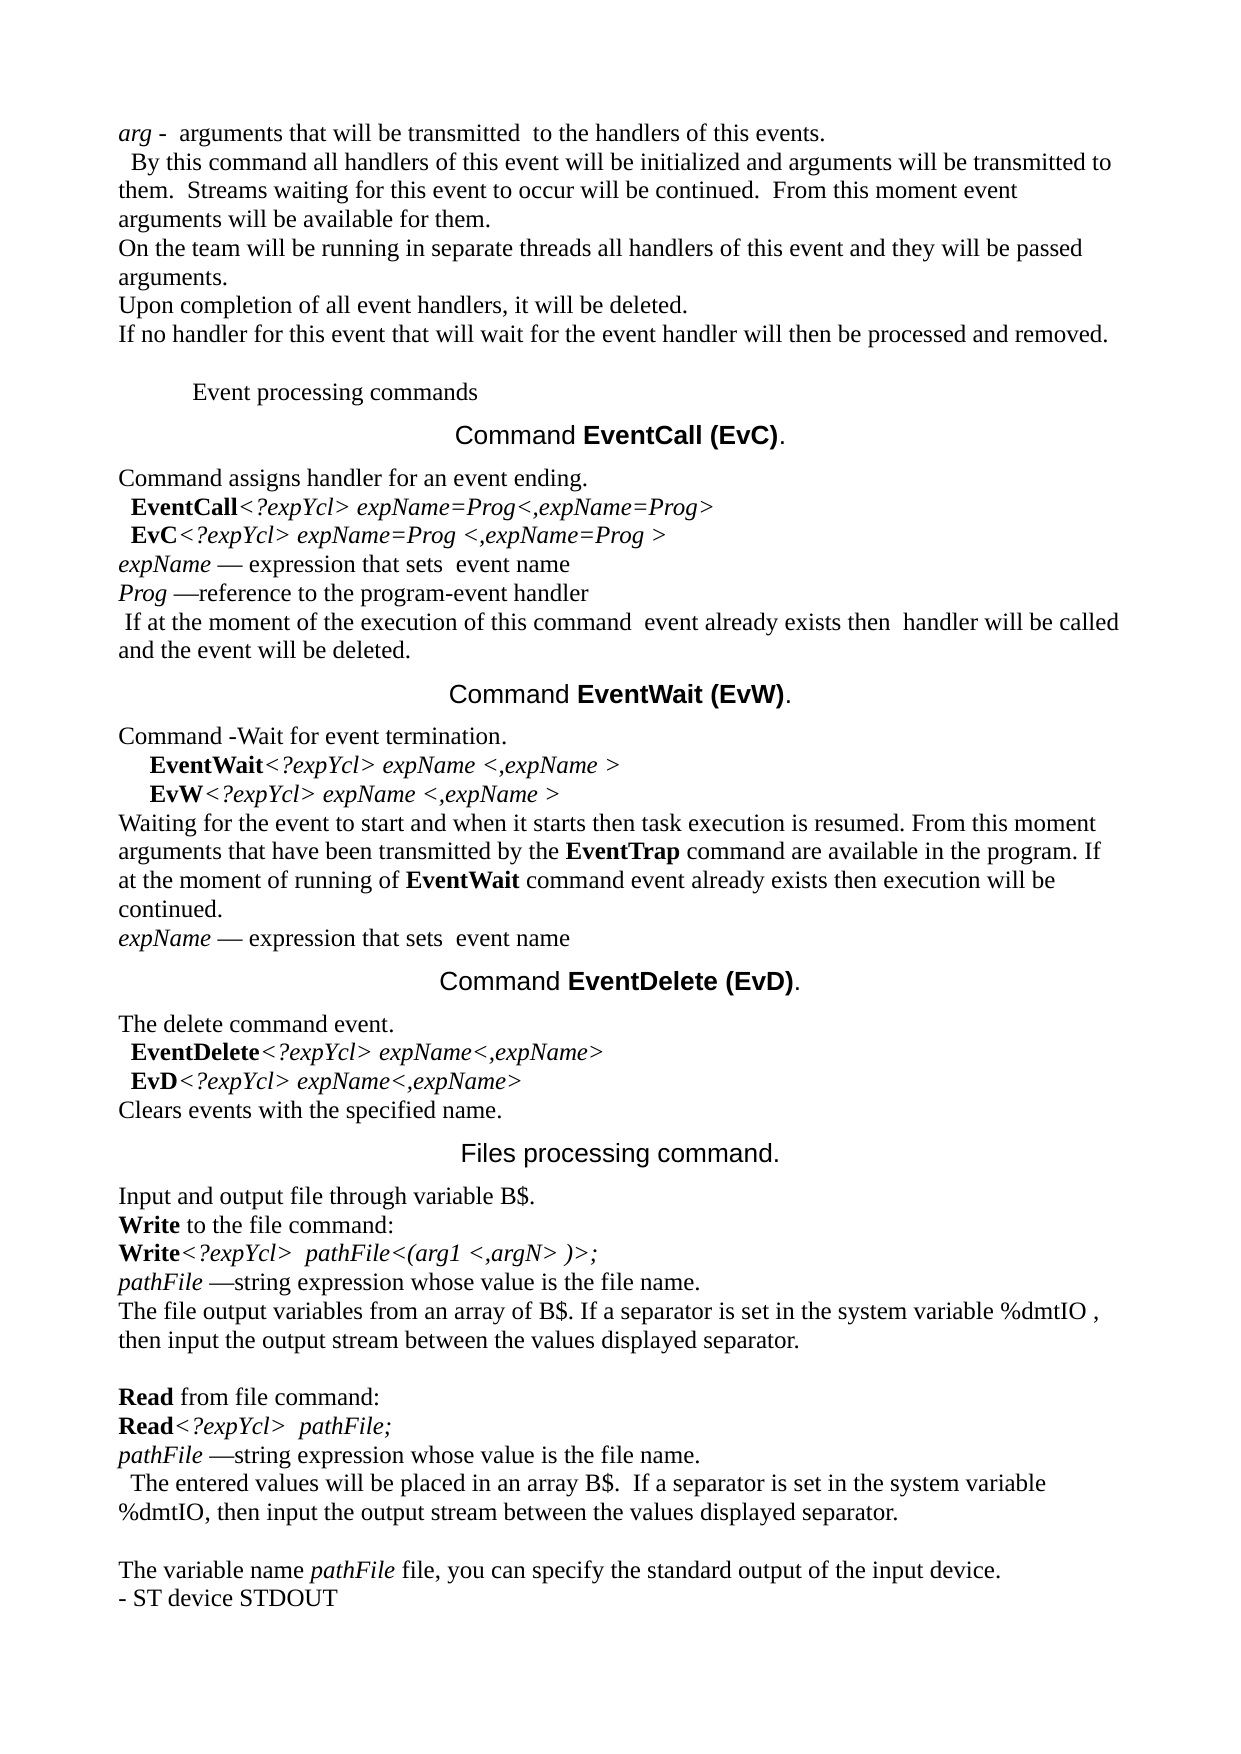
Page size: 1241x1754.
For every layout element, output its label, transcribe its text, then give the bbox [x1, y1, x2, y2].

text Waiting for the event to start and when it starts then task execution is resumed. From this moment arguments that have been transmitted by the EventTrap command are available in the program. If at the moment of running of EventWait command event already exists then execution will be continued. [118, 808, 1122, 923]
text arg - arguments that will be transmitted to the handlers of this events. [118, 118, 1122, 147]
text By this command all handlers of this event will be initialized and arguments will be transmitted to them. Streams waiting for this event to occur will be continued. From this moment event arguments will be available for them. [118, 147, 1122, 233]
text expName — expression that sets event name [118, 923, 1122, 951]
text Write to the file command: [118, 1210, 1122, 1238]
text Read<?expYcl> pathFile; [118, 1411, 1122, 1440]
text EventDelete<?expYcl> expName<,expName> [118, 1037, 1122, 1066]
subtitle Files processing command. [118, 1138, 1122, 1168]
text EventCall<?expYcl> expName=Prog<,expName=Prog> [118, 492, 1122, 520]
text Upon completion of all event handlers, it will be deleted. [118, 291, 1122, 319]
text Read from file command: [118, 1382, 1122, 1411]
text EvC<?expYcl> expName=Prog <,expName=Prog > [118, 520, 1122, 549]
text pathFile —string expression whose value is the file name. [118, 1440, 1122, 1468]
subtitle Command EventWait (EvW). [118, 679, 1122, 709]
text - ST device STDOUT [118, 1583, 1122, 1612]
text The delete command event. [118, 1009, 1122, 1037]
subtitle Command EventCall (EvC). [118, 420, 1122, 450]
text Event processing commands [118, 377, 1122, 406]
text EvW<?expYcl> expName <,expName > [118, 779, 1122, 808]
subtitle Command EventDelete (EvD). [118, 966, 1122, 996]
text The file output variables from an array of B$. If a separator is set in the system variable %dmtIO , then input the output stream between the values displayed separator. [118, 1296, 1122, 1353]
text The variable name pathFile file, you can specify the standard output of the input device. [118, 1555, 1122, 1583]
text Command assigns handler for an event ending. [118, 463, 1122, 492]
text Command -Wait for event termination. [118, 721, 1122, 750]
text pathFile —string expression whose value is the file name. [118, 1267, 1122, 1296]
text EventWait<?expYcl> expName <,expName > [118, 750, 1122, 779]
text The entered values will be placed in an array B$. If a separator is set in the system variable %dmtIO, then input the output stream between the values displayed separator. [118, 1468, 1122, 1526]
text If at the moment of the execution of this command event already exists then handler will be called and the event will be deleted. [118, 607, 1122, 664]
text Clears events with the specified name. [118, 1095, 1122, 1124]
text Prog —reference to the program-event handler [118, 578, 1122, 607]
text If no handler for this event that will wait for the event handler will then be processed and removed. [118, 319, 1122, 348]
text EvD<?expYcl> expName<,expName> [118, 1066, 1122, 1095]
text On the team will be running in separate threads all handlers of this event and they will be passed arguments. [118, 233, 1122, 291]
text Input and output file through variable B$. [118, 1181, 1122, 1210]
text expName — expression that sets event name [118, 549, 1122, 578]
text Write<?expYcl> pathFile<(arg1 <,argN> )>; [118, 1238, 1122, 1267]
